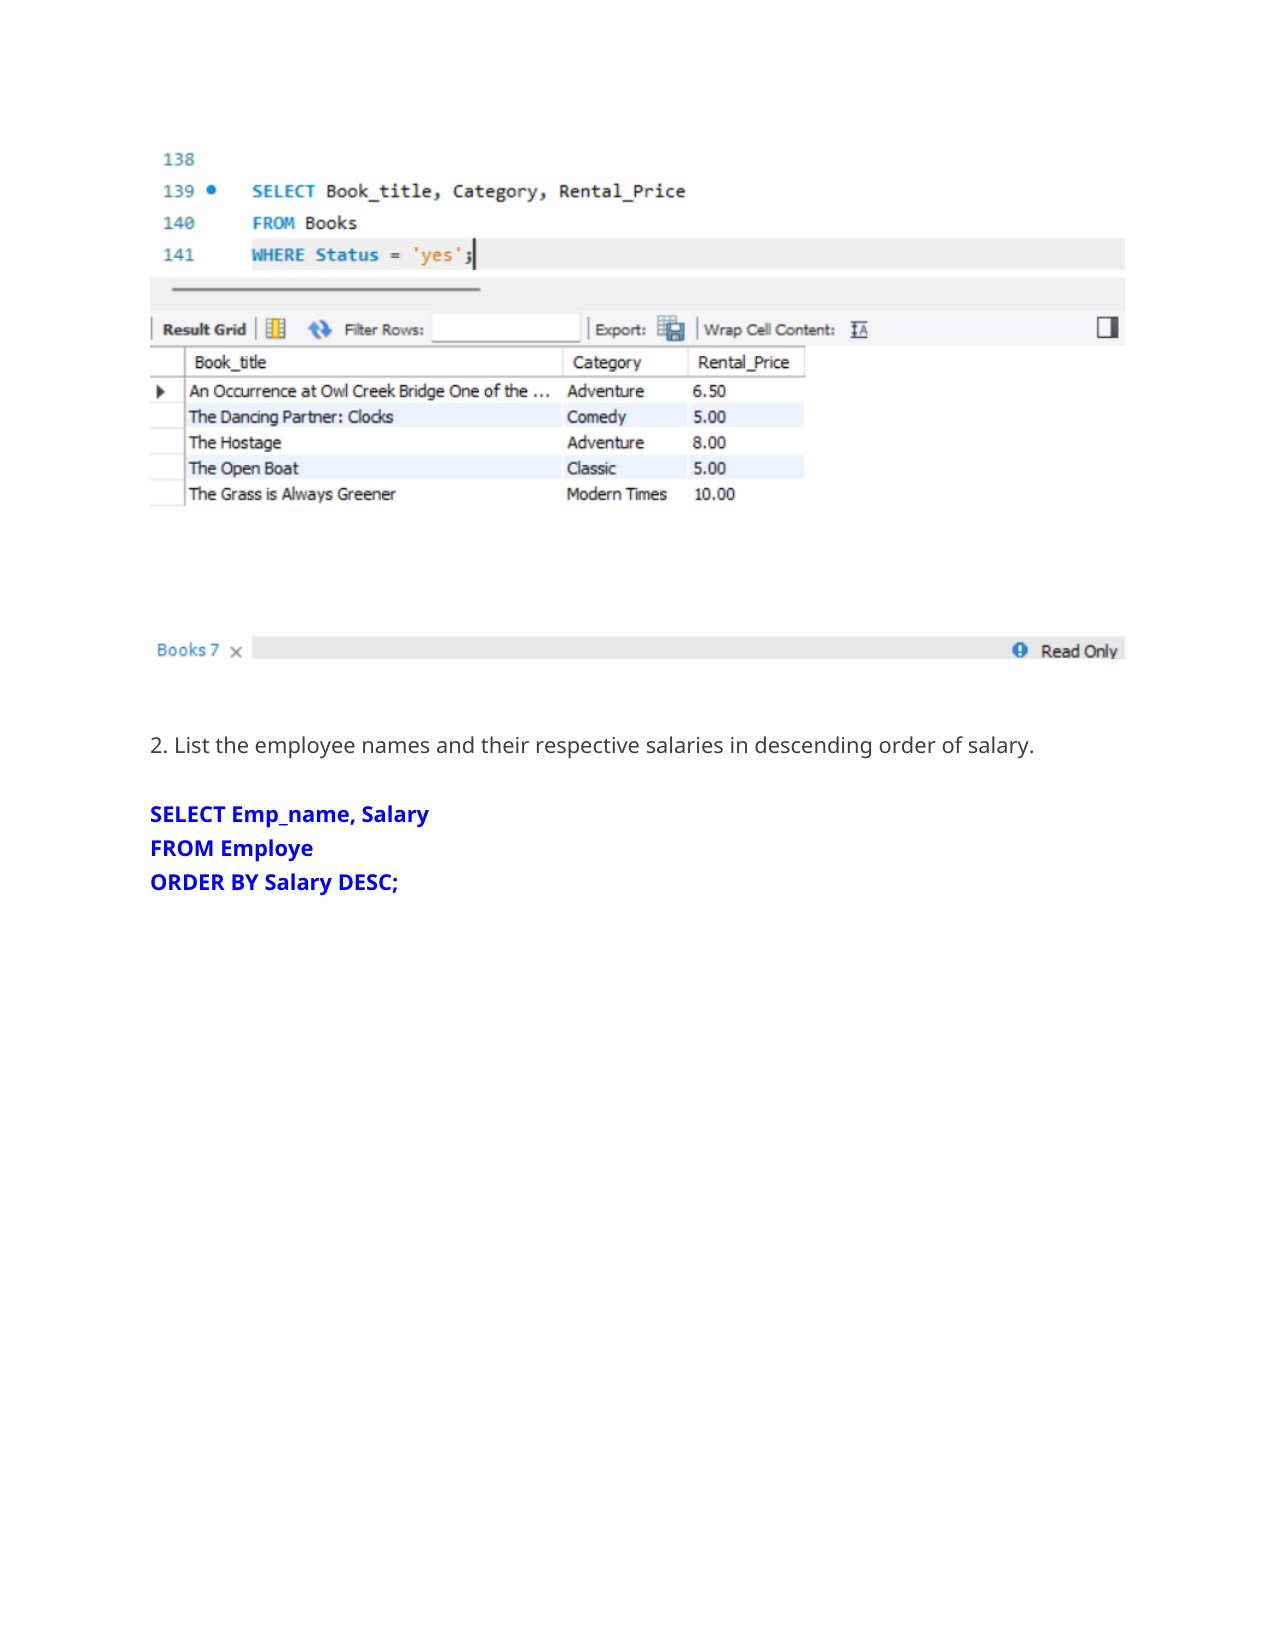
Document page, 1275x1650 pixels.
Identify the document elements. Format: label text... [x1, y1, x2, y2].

text ORDER BY Salary DESC; [150, 867, 1125, 897]
text 2. List the employee names and their respective salaries in descending order of salary. [150, 731, 1125, 760]
text FROM Employe [150, 833, 1125, 863]
picture [150, 150, 1125, 659]
text SELECT Emp_name, Salary [150, 799, 1125, 829]
